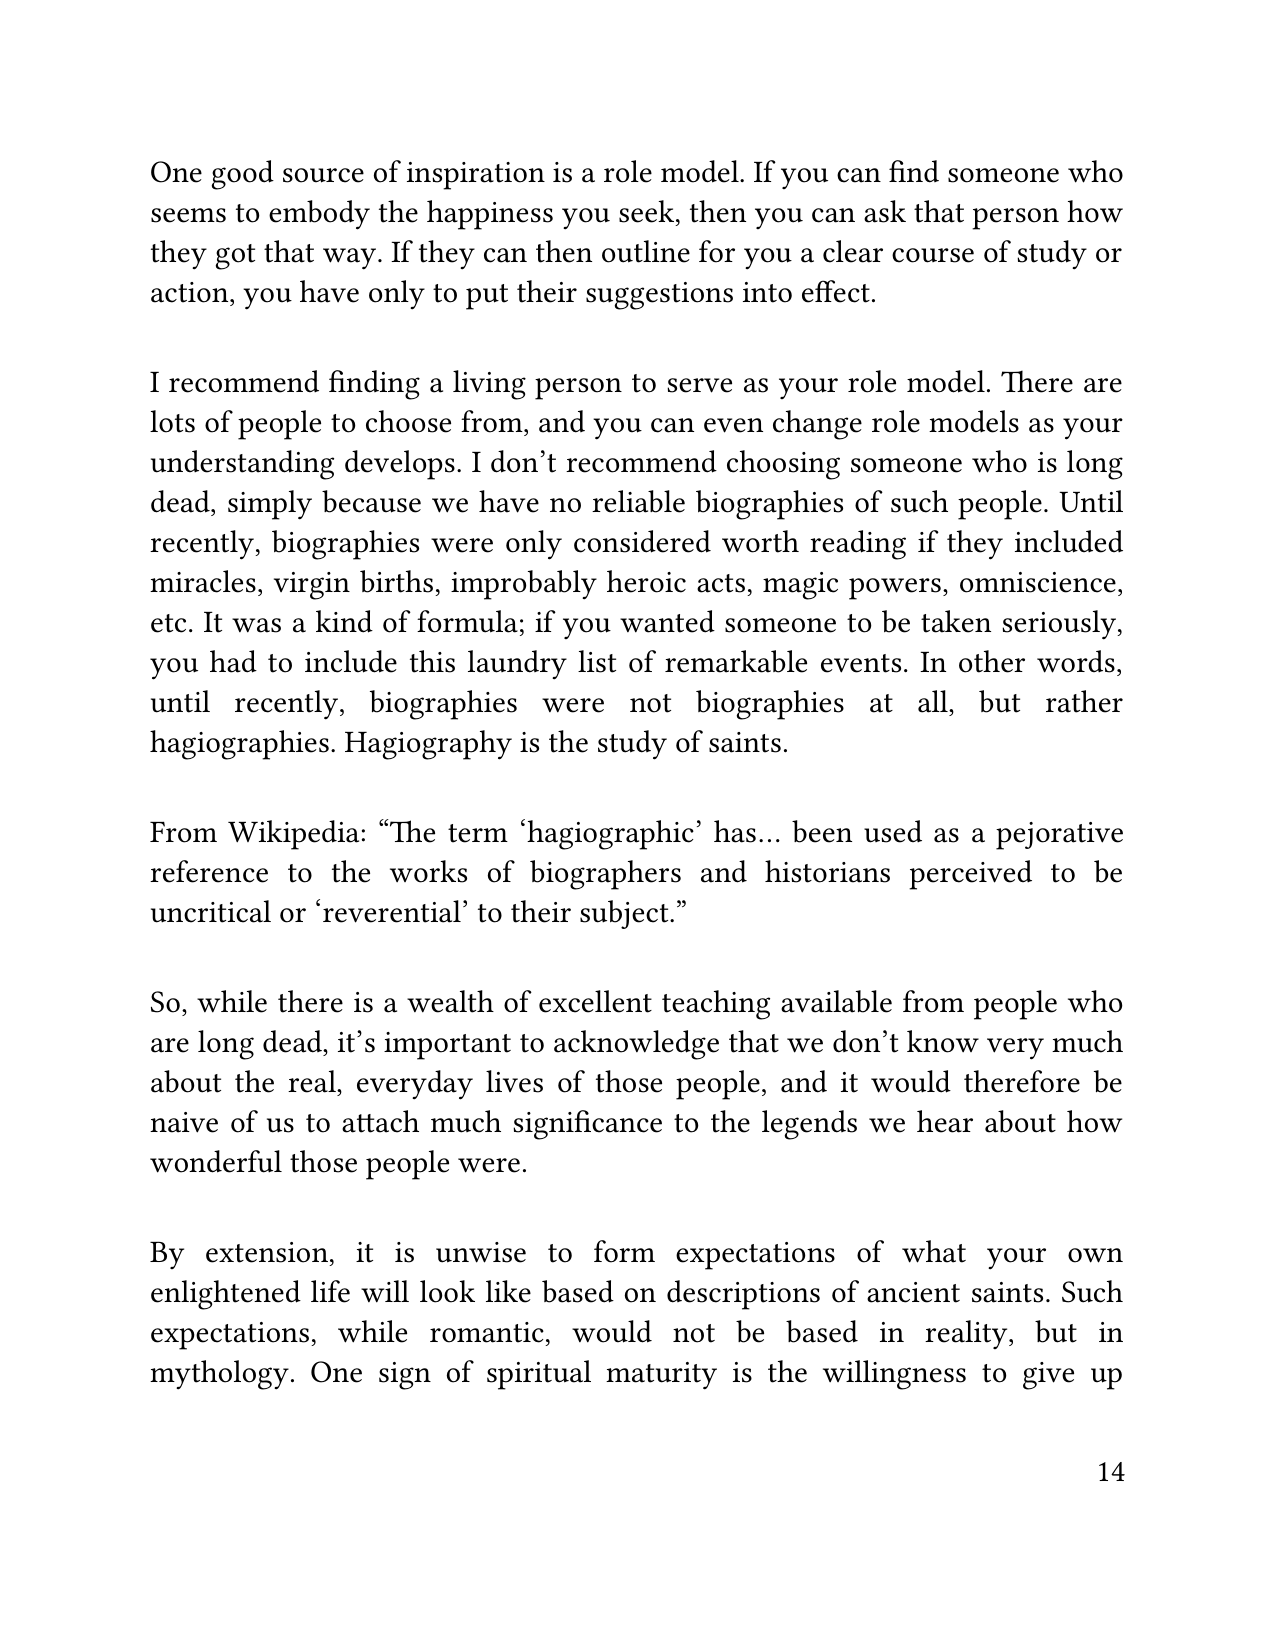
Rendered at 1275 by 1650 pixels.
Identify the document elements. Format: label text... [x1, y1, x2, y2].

text From Wikipedia: “The term ‘hagiographic’ has… been used as a pejorative reference to the works of biographers and historians perceived to be uncritical or ‘reverential’ to their subject.” [150, 810, 1125, 930]
text By extension, it is unwise to form expectations of what your own enlightened life will look like based on descriptions of ancient saints. Such expectations, while romantic, would not be based in reality, but in mythology. One sign of spiritual maturity is the willingness to give up [150, 1230, 1125, 1390]
text One good source of inspiration is a role model. If you can find someone who seems to embody the happiness you seek, then you can ask that person how they got that way. If they can then outline for you a clear course of study or action, you have only to put their suggestions into effect. [150, 150, 1125, 310]
text So, while there is a wealth of excellent teaching available from people who are long dead, it’s important to acknowledge that we don’t know very much about the real, everyday lives of those people, and it would therefore be naive of us to attach much significance to the legends we hear about how wonderful those people were. [150, 980, 1125, 1180]
text I recommend finding a living person to serve as your role model. There are lots of people to choose from, and you can even change role models as your understanding develops. I don’t recommend choosing someone who is long dead, simply because we have no reliable biographies of such people. Until recently, biographies were only considered worth reading if they included miracles, virgin births, improbably heroic acts, magic powers, omniscience, etc. It was a kind of formula; if you wanted someone to be taken seriously, you had to include this laundry list of remarkable events. In other words, until recently, biographies were not biographies at all, but rather hagiographies. Hagiography is the study of saints. [150, 360, 1125, 760]
